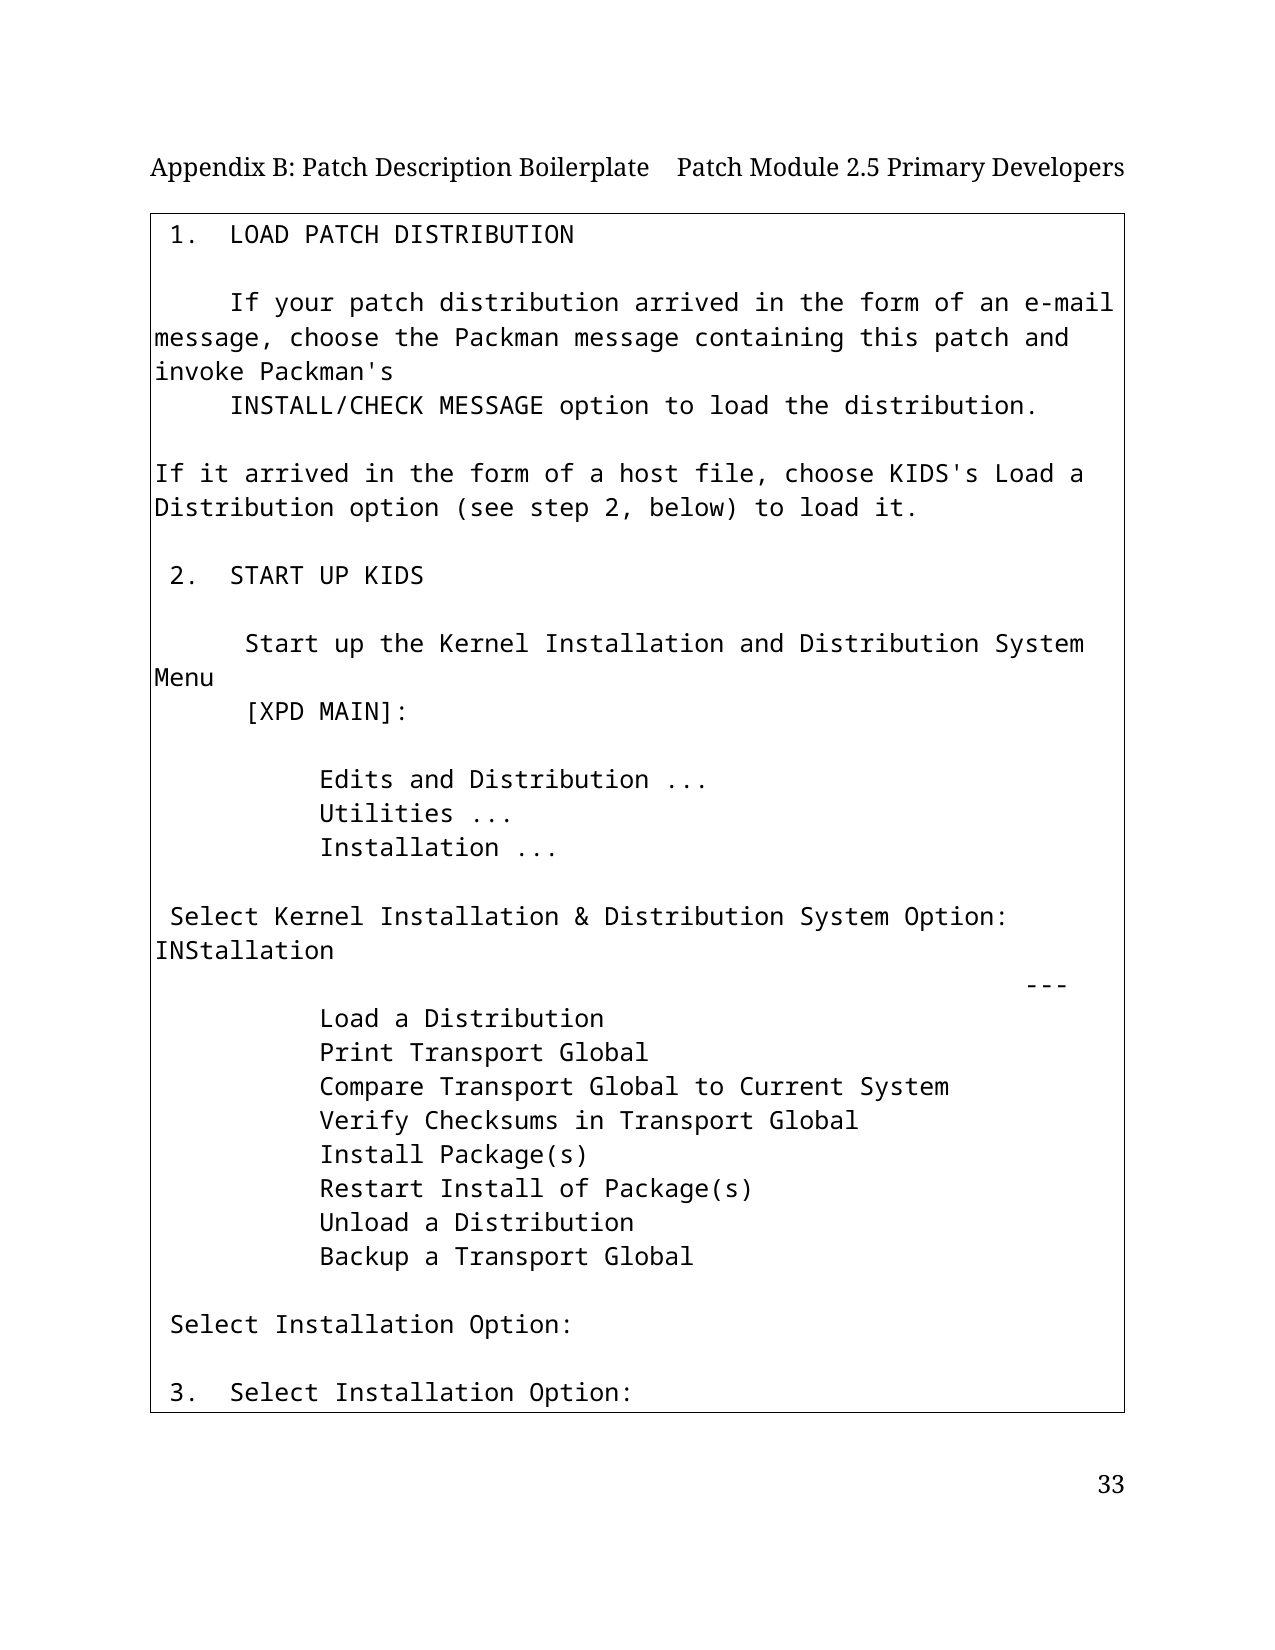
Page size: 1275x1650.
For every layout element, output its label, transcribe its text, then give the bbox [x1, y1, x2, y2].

text 3. Select Installation Option: [151, 1371, 1124, 1412]
text Restart Install of Package(s) [151, 1167, 1124, 1201]
text Select Installation Option: [151, 1303, 1124, 1341]
text Select Kernel Installation & Distribution System Option: INStallation [151, 894, 1124, 962]
text Verify Checksums in Transport Global [151, 1098, 1124, 1133]
text 2. START UP KIDS [151, 553, 1124, 592]
text Backup a Transport Global [151, 1235, 1124, 1273]
text Unload a Distribution [151, 1201, 1124, 1235]
text INSTALL/CHECK MESSAGE option to load the distribution. [151, 383, 1124, 421]
text Start up the Kernel Installation and Distribution System Menu [151, 622, 1124, 690]
text Install Package(s) [151, 1133, 1124, 1167]
text Edits and Distribution ... [151, 758, 1124, 792]
text Load a Distribution [151, 996, 1124, 1030]
text Installation ... [151, 826, 1124, 864]
text --- [151, 962, 1124, 996]
text If your patch distribution arrived in the form of an e-mail message, choose the Packman message containing this patch and invoke Packman's [151, 281, 1124, 383]
text Print Transport Global [151, 1030, 1124, 1064]
text [XPD MAIN]: [151, 690, 1124, 728]
text If it arrived in the form of a host file, choose KIDS's Load a Distribution option (see step 2, below) to load it. [151, 451, 1124, 523]
text Utilities ... [151, 792, 1124, 826]
text 1. LOAD PATCH DISTRIBUTION [151, 214, 1124, 251]
text Compare Transport Global to Current System [151, 1064, 1124, 1098]
